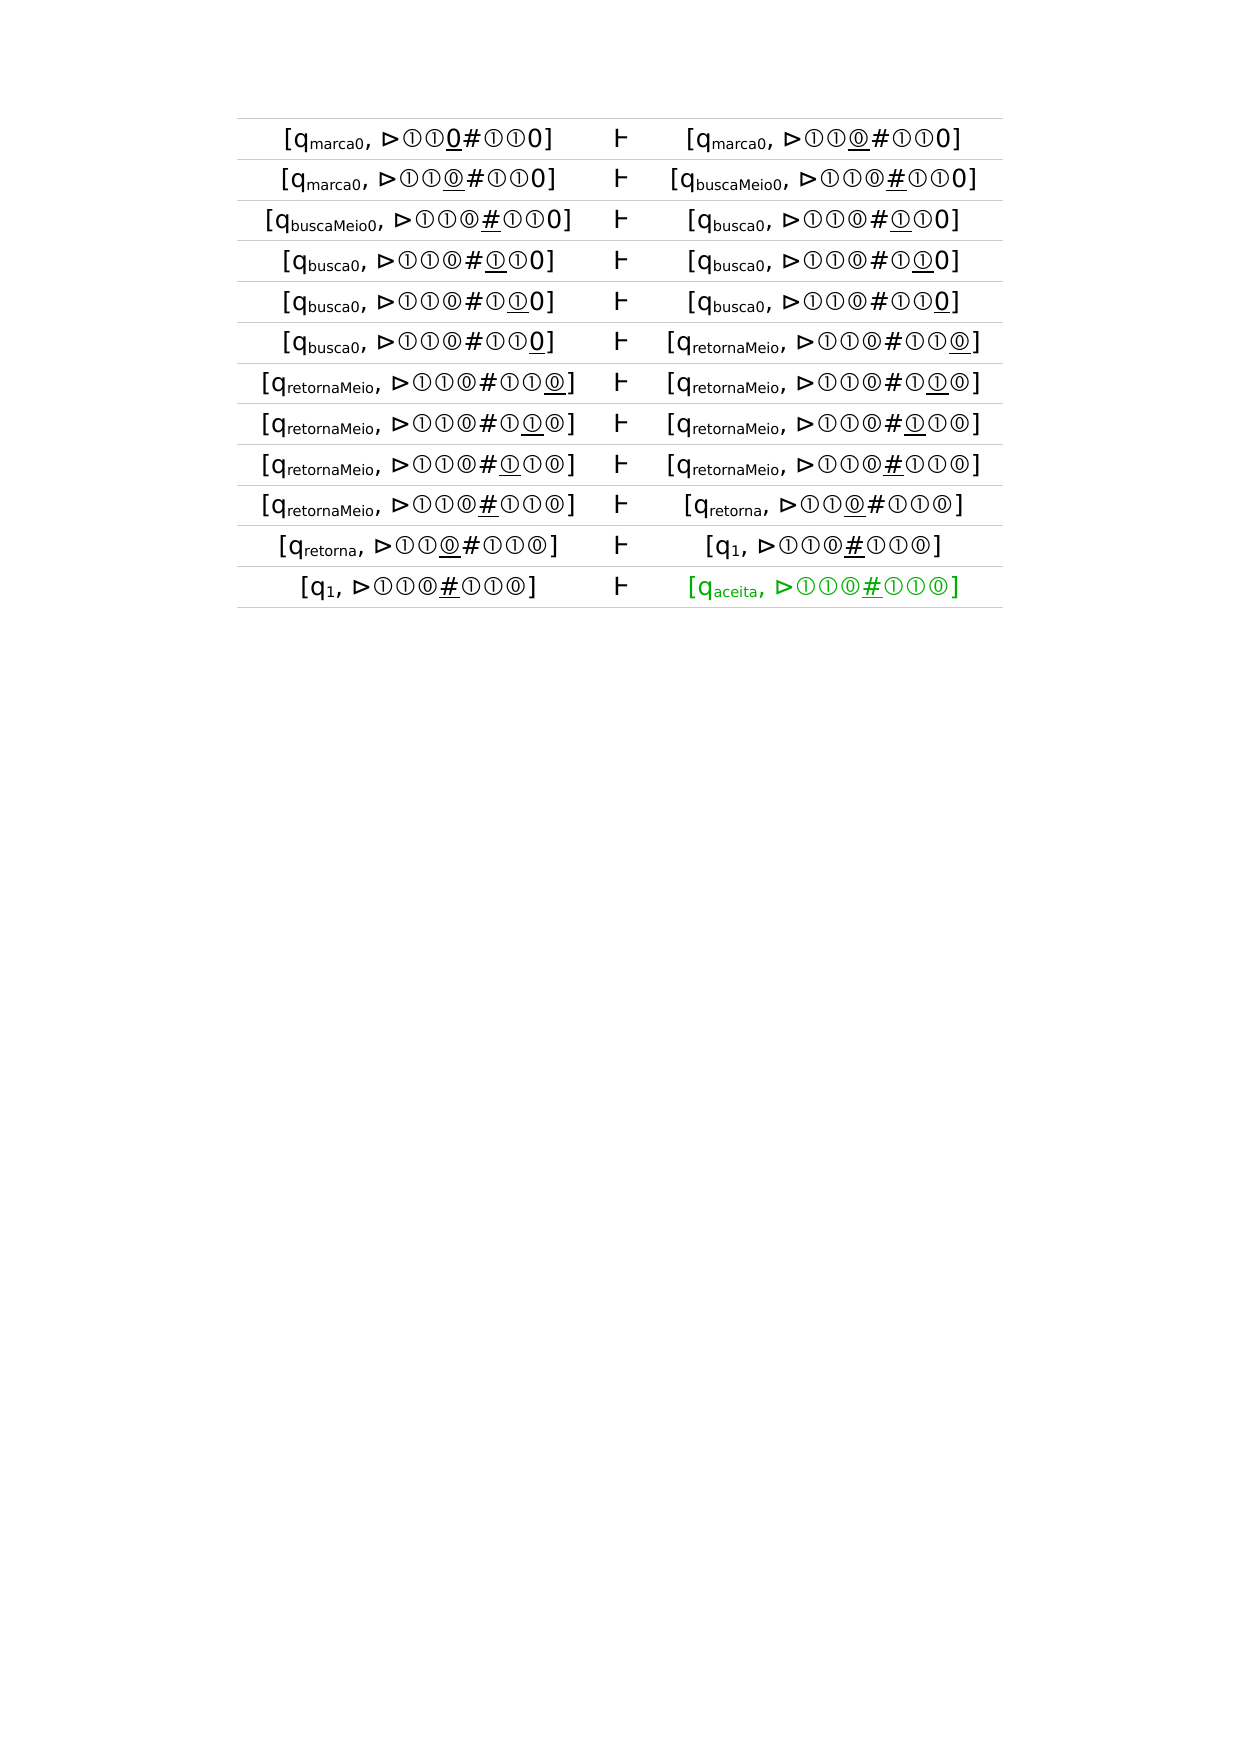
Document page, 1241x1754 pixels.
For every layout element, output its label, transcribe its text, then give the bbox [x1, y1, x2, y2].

table_cell [qbusca0, ⊳#0] [237, 241, 599, 281]
table_cell [qbusca0, ⊳#0] [643, 282, 1003, 322]
table_cell [qmarca0, ⊳#0] [237, 160, 599, 199]
table_cell [qmarca0, ⊳#0] [643, 119, 1003, 159]
table_cell [qmarca0, ⊳0#0] [237, 119, 599, 159]
table_cell [qaceita, ⊳#] [643, 567, 1003, 607]
table_cell [qretornaMeio, ⊳#] [643, 364, 1003, 403]
table_cell [qretornaMeio, ⊳#] [237, 486, 599, 525]
table_cell Ⱶ [599, 160, 643, 199]
table_cell [qretorna, ⊳#] [643, 486, 1003, 525]
table_cell Ⱶ [599, 364, 643, 403]
table_cell [qbusca0, ⊳#0] [643, 241, 1003, 281]
table_cell [qretornaMeio, ⊳#] [643, 445, 1003, 485]
table_cell [qretornaMeio, ⊳#] [643, 323, 1003, 362]
table_cell Ⱶ [599, 526, 643, 566]
table_cell Ⱶ [599, 119, 643, 159]
table_cell Ⱶ [599, 404, 643, 444]
table_cell Ⱶ [599, 323, 643, 362]
table_cell [qretornaMeio, ⊳#] [237, 364, 599, 403]
table_cell Ⱶ [599, 567, 643, 607]
table_cell Ⱶ [599, 486, 643, 525]
table_cell [qretornaMeio, ⊳#] [643, 404, 1003, 444]
table_cell Ⱶ [599, 282, 643, 322]
table_cell [qretornaMeio, ⊳#] [237, 404, 599, 444]
table_cell [q1, ⊳#] [643, 526, 1003, 566]
table_cell Ⱶ [599, 445, 643, 485]
table_cell [qbusca0, ⊳#0] [643, 201, 1003, 240]
table_cell [qbuscaMeio0, ⊳#0] [237, 201, 599, 240]
table_cell Ⱶ [599, 241, 643, 281]
table_cell [qretorna, ⊳#] [237, 526, 599, 566]
table_cell [qbusca0, ⊳#0] [237, 282, 599, 322]
table_cell Ⱶ [599, 201, 643, 240]
table_cell [qbuscaMeio0, ⊳#0] [643, 160, 1003, 199]
table_cell [qbusca0, ⊳#0] [237, 323, 599, 362]
table_cell [q1, ⊳#] [237, 567, 599, 607]
table_cell [qretornaMeio, ⊳#] [237, 445, 599, 485]
